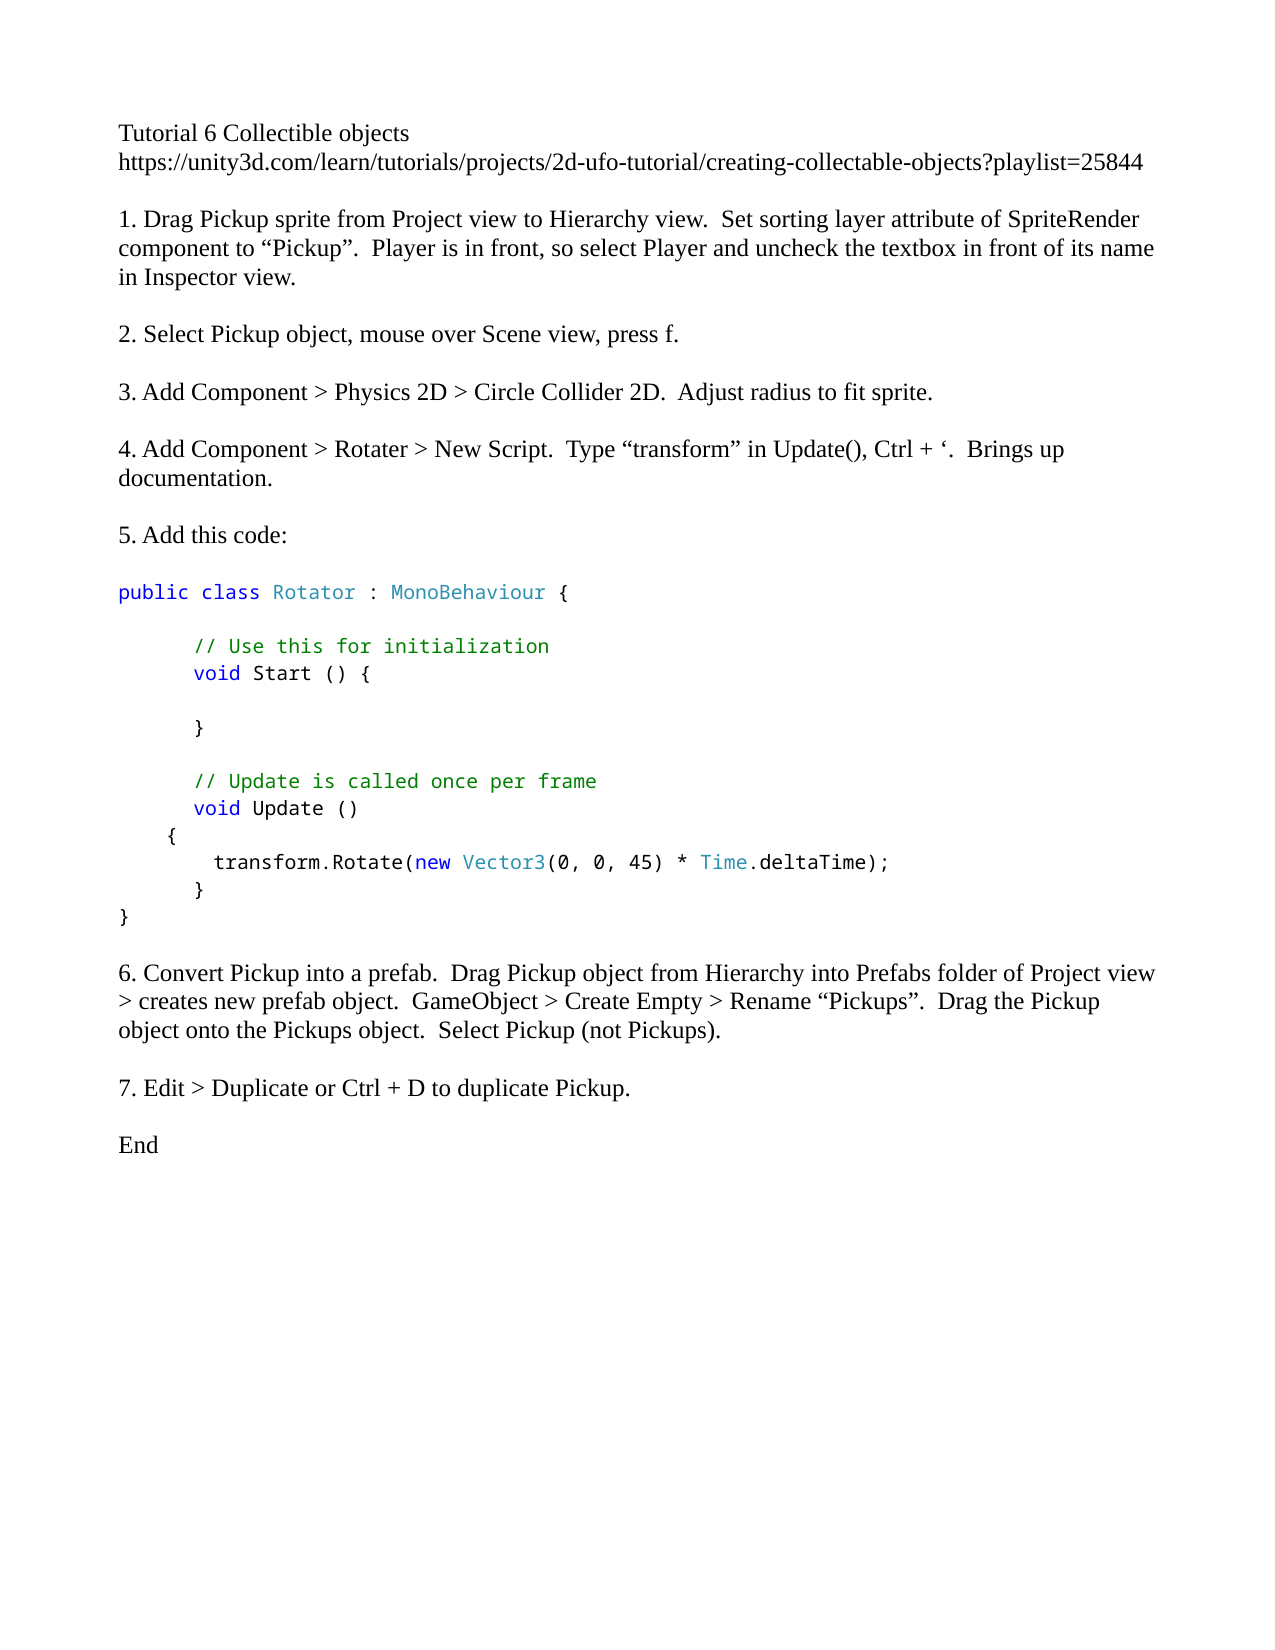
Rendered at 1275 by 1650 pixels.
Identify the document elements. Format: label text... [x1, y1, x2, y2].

text transform.Rotate(new Vector3(0, 0, 45) * Time.deltaTime); [118, 848, 1157, 875]
text 2. Select Pickup object, mouse over Scene view, press f. [118, 319, 1157, 348]
text 1. Drag Pickup sprite from Project view to Hierarchy view. Set sorting layer attribute of SpriteRender component to “Pickup”. Player is in front, so select Player and uncheck the textbox in front of its name in Inspector view. [118, 204, 1157, 291]
text Tutorial 6 Collectible objects [118, 118, 1157, 147]
text } [118, 875, 1157, 902]
text End [118, 1130, 1157, 1159]
text void Start () { [118, 659, 1157, 686]
text { [118, 821, 1157, 848]
text } [118, 902, 1157, 929]
text // Update is called once per frame [118, 767, 1157, 794]
text 3. Add Component > Physics 2D > Circle Collider 2D. Adjust radius to fit sprite. [118, 377, 1157, 406]
text 7. Edit > Duplicate or Ctrl + D to duplicate Pickup. [118, 1073, 1157, 1101]
text 4. Add Component > Rotater > New Script. Type “transform” in Update(), Ctrl + ‘. Brings up documentation. [118, 434, 1157, 492]
text https://unity3d.com/learn/tutorials/projects/2d-ufo-tutorial/creating-collectable-objects?playlist=25844 [118, 147, 1157, 176]
text 6. Convert Pickup into a prefab. Drag Pickup object from Hierarchy into Prefabs folder of Project view > creates new prefab object. GameObject > Create Empty > Rename “Pickups”. Drag the Pickup object onto the Pickups object. Select Pickup (not Pickups). [118, 958, 1157, 1044]
text void Update () [118, 794, 1157, 821]
text 5. Add this code: [118, 521, 1157, 549]
text public class Rotator : MonoBehaviour { [118, 578, 1157, 605]
text } [118, 713, 1157, 740]
text // Use this for initialization [118, 632, 1157, 659]
